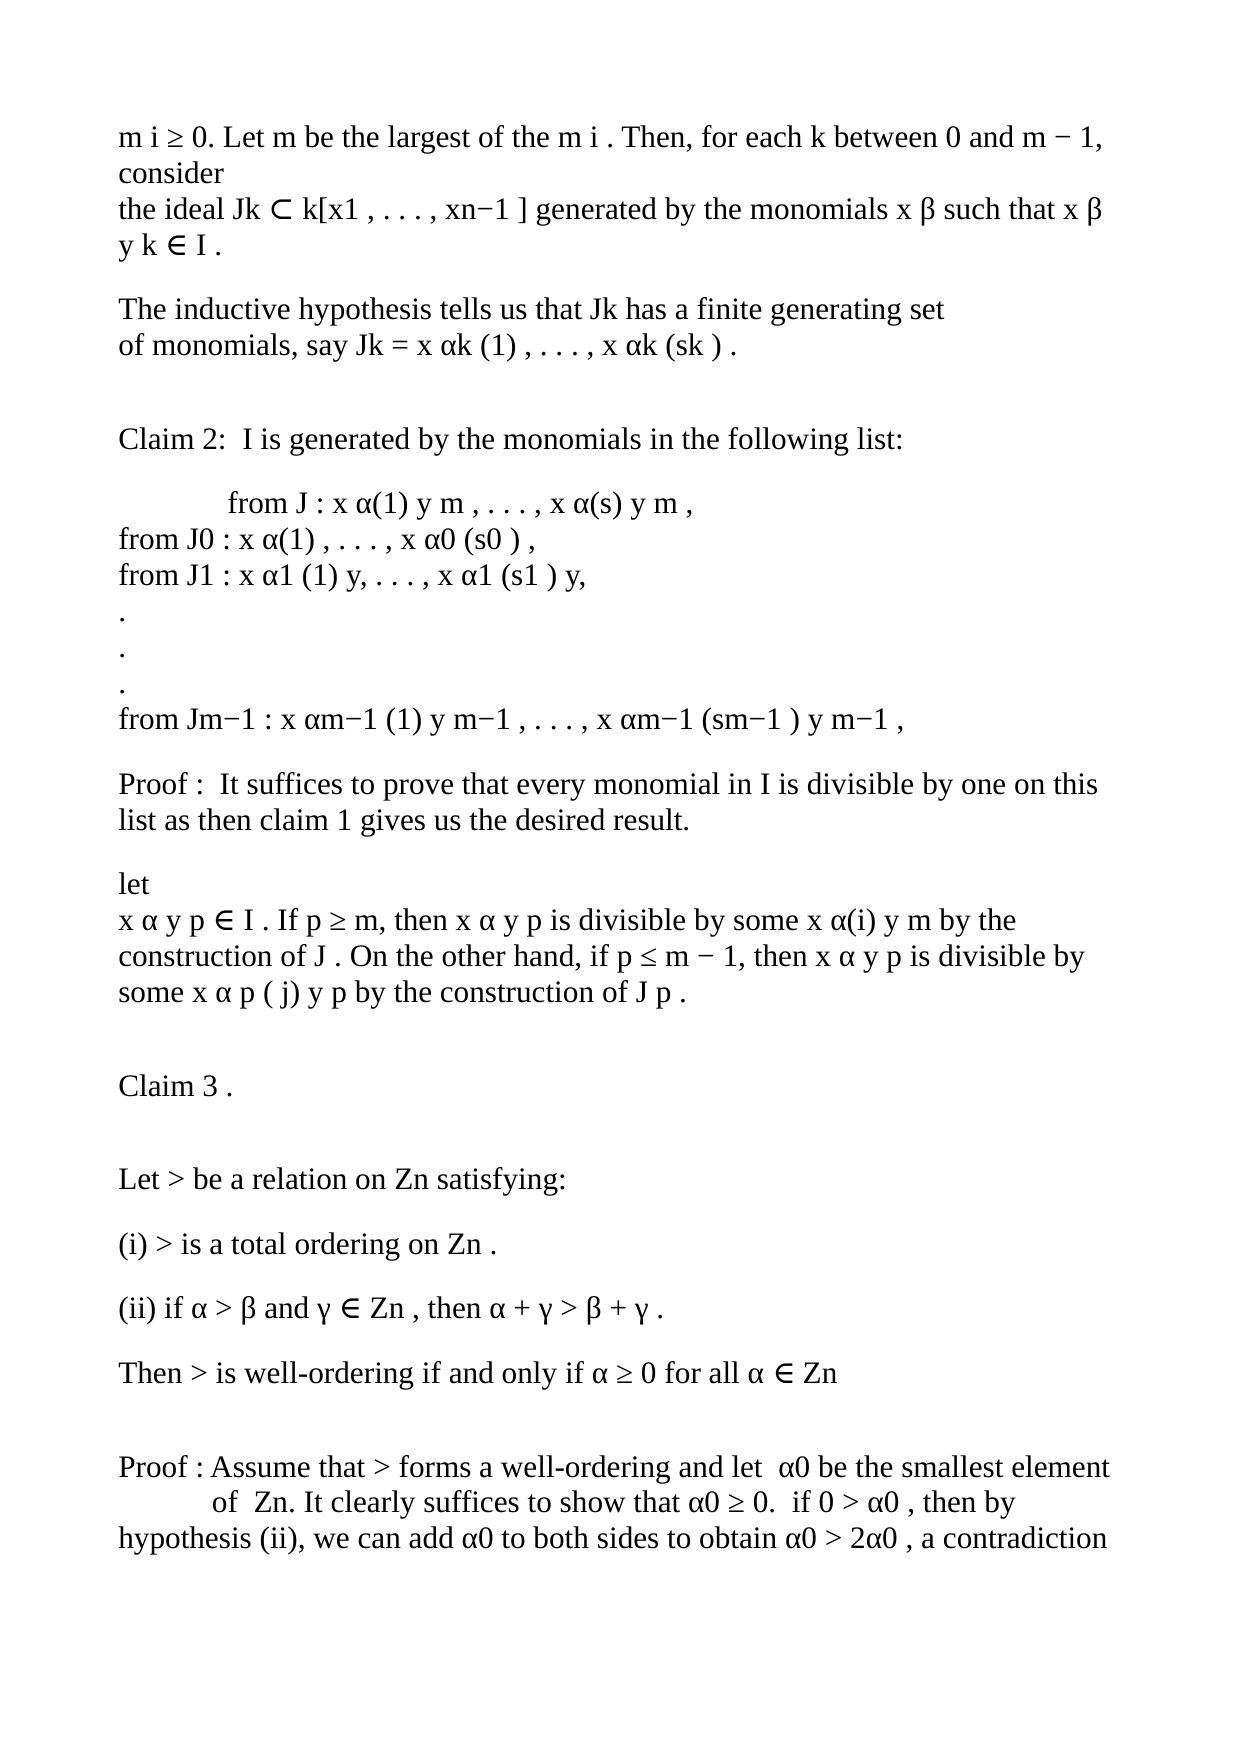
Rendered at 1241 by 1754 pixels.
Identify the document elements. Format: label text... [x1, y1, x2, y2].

text of monomials, say Jk = x αk (1) , . . . , x αk (sk ) . [118, 327, 1122, 362]
text . [118, 628, 1122, 664]
text (ii) if α > β and γ ∈ Zn , then α + γ > β + γ . [118, 1290, 1122, 1326]
text . [118, 664, 1122, 700]
text the ideal Jk ⊂ k[x1 , . . . , xn−1 ] generated by the monomials x β such that x β y k ∈ I . [118, 190, 1122, 262]
text Then > is well-ordering if and only if α ≥ 0 for all α ∈ Zn [118, 1354, 1122, 1390]
text m i ≥ 0. Let m be the largest of the m i . Then, for each k between 0 and m − 1, consider [118, 118, 1122, 190]
text Proof : Assume that > forms a well-ordering and let α0 be the smallest element [118, 1448, 1122, 1484]
text from Jm−1 : x αm−1 (1) y m−1 , . . . , x αm−1 (sm−1 ) y m−1 , [118, 700, 1122, 736]
text Proof : It suffices to prove that every monomial in I is divisible by one on this list as then claim 1 gives us the desired result. [118, 765, 1122, 837]
text . [118, 592, 1122, 628]
text (i) > is a total ordering on Zn . [118, 1225, 1122, 1261]
text from J0 : x α(1) , . . . , x α0 (s0 ) , [118, 521, 1122, 557]
text The inductive hypothesis tells us that Jk has a finite generating set [118, 291, 1122, 327]
text let [118, 866, 1122, 902]
text Let > be a relation on Zn satisfying: [118, 1160, 1122, 1196]
text Claim 2: I is generated by the monomials in the following list: [118, 420, 1122, 456]
text x α y p ∈ I . If p ≥ m, then x α y p is divisible by some x α(i) y m by the construction of J . On the other hand, if p ≤ m − 1, then x α y p is divisible by some x α p ( j) y p by the construction of J p . [118, 902, 1122, 1009]
text of Zn. It clearly suffices to show that α0 ≥ 0. if 0 > α0 , then by hypothesis (ii), we can add α0 to both sides to obtain α0 > 2α0 , a contradiction [118, 1484, 1122, 1556]
text from J : x α(1) y m , . . . , x α(s) y m , [118, 485, 1122, 521]
text Claim 3 . [118, 1067, 1122, 1103]
text from J1 : x α1 (1) y, . . . , x α1 (s1 ) y, [118, 557, 1122, 592]
